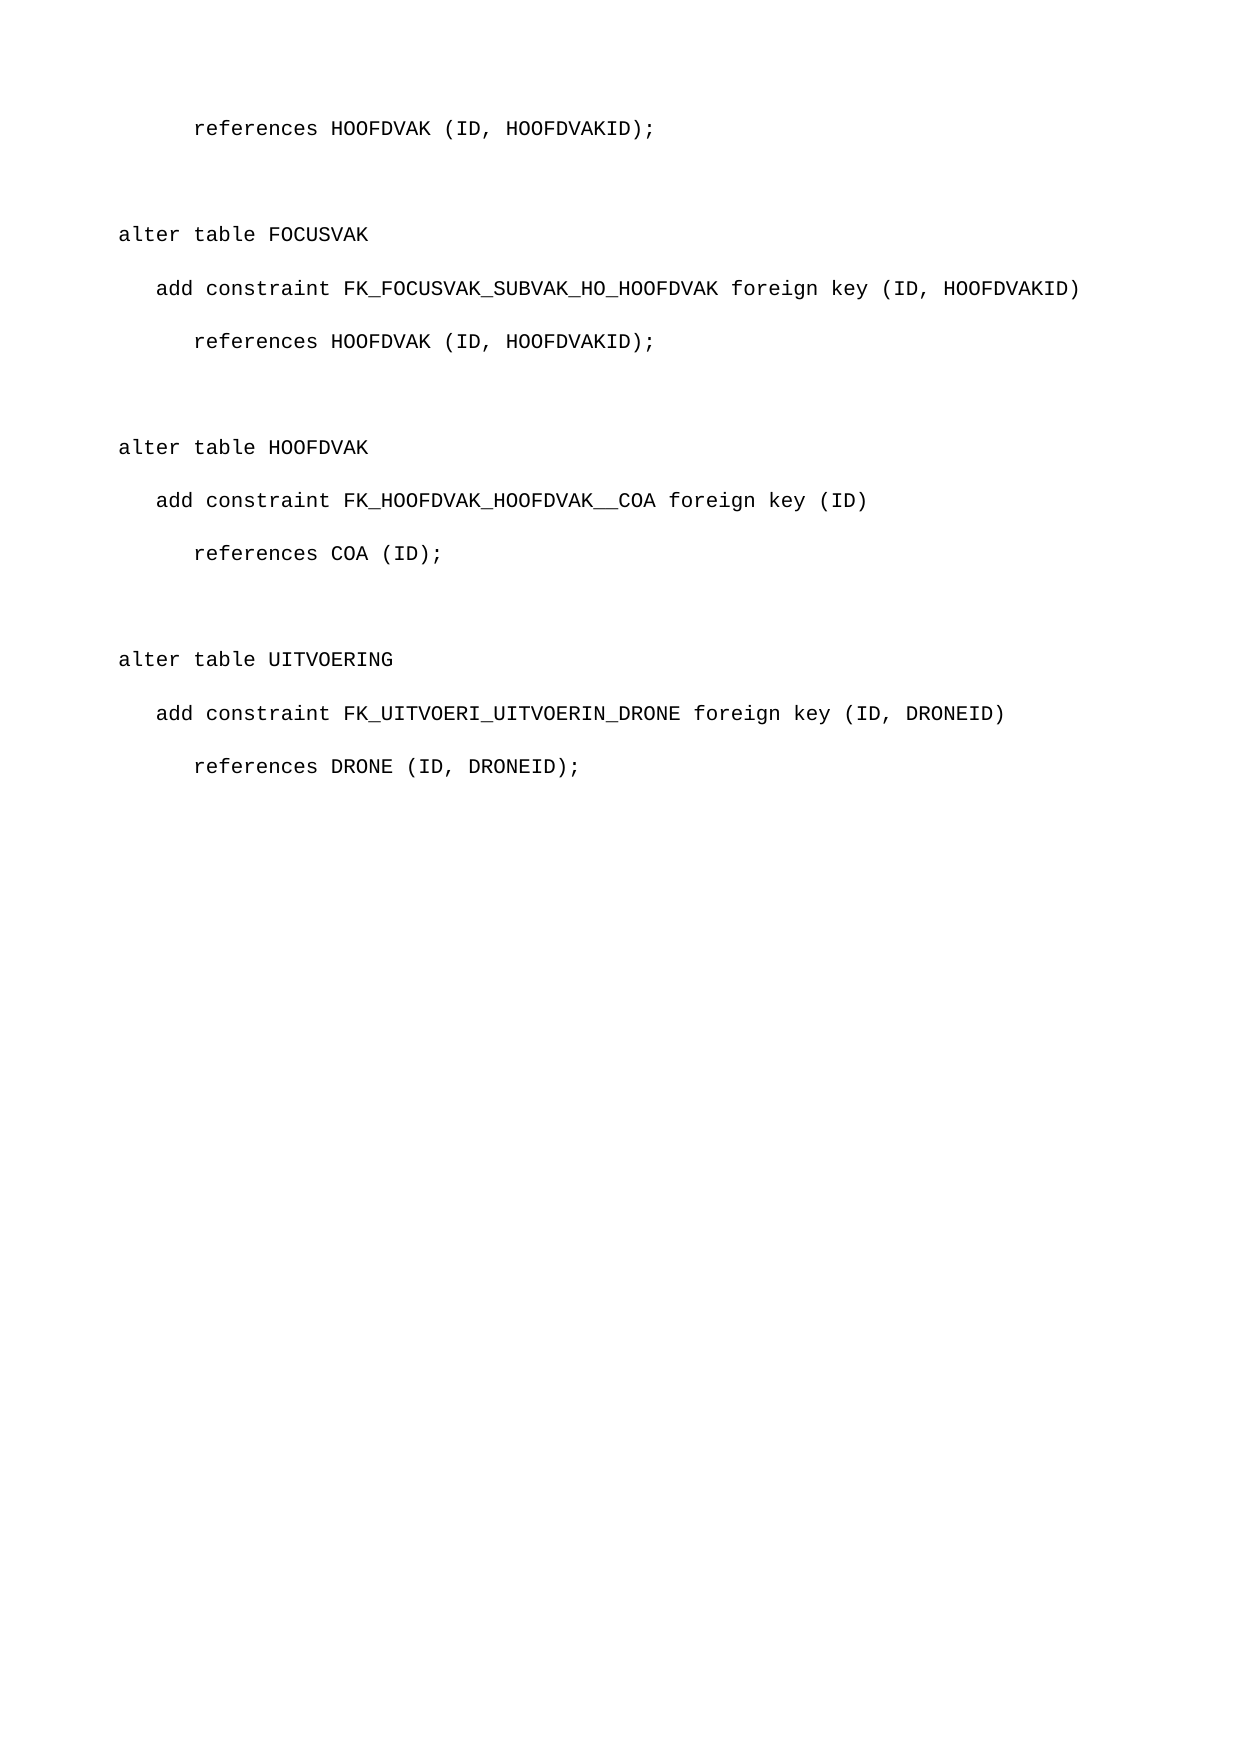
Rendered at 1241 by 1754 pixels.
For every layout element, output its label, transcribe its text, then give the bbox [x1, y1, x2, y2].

text add constraint FK_HOOFDVAK_HOOFDVAK__COA foreign key (ID) [118, 490, 1122, 514]
text alter table UITVOERING [118, 649, 1122, 673]
text references COA (ID); [118, 543, 1122, 567]
text alter table FOCUSVAK [118, 224, 1122, 248]
text add constraint FK_UITVOERI_UITVOERIN_DRONE foreign key (ID, DRONEID) [118, 702, 1122, 726]
text references HOOFDVAK (ID, HOOFDVAKID); [118, 118, 1122, 142]
text references HOOFDVAK (ID, HOOFDVAKID); [118, 331, 1122, 354]
text alter table HOOFDVAK [118, 437, 1122, 461]
text references DRONE (ID, DRONEID); [118, 756, 1122, 779]
text add constraint FK_FOCUSVAK_SUBVAK_HO_HOOFDVAK foreign key (ID, HOOFDVAKID) [118, 277, 1122, 301]
